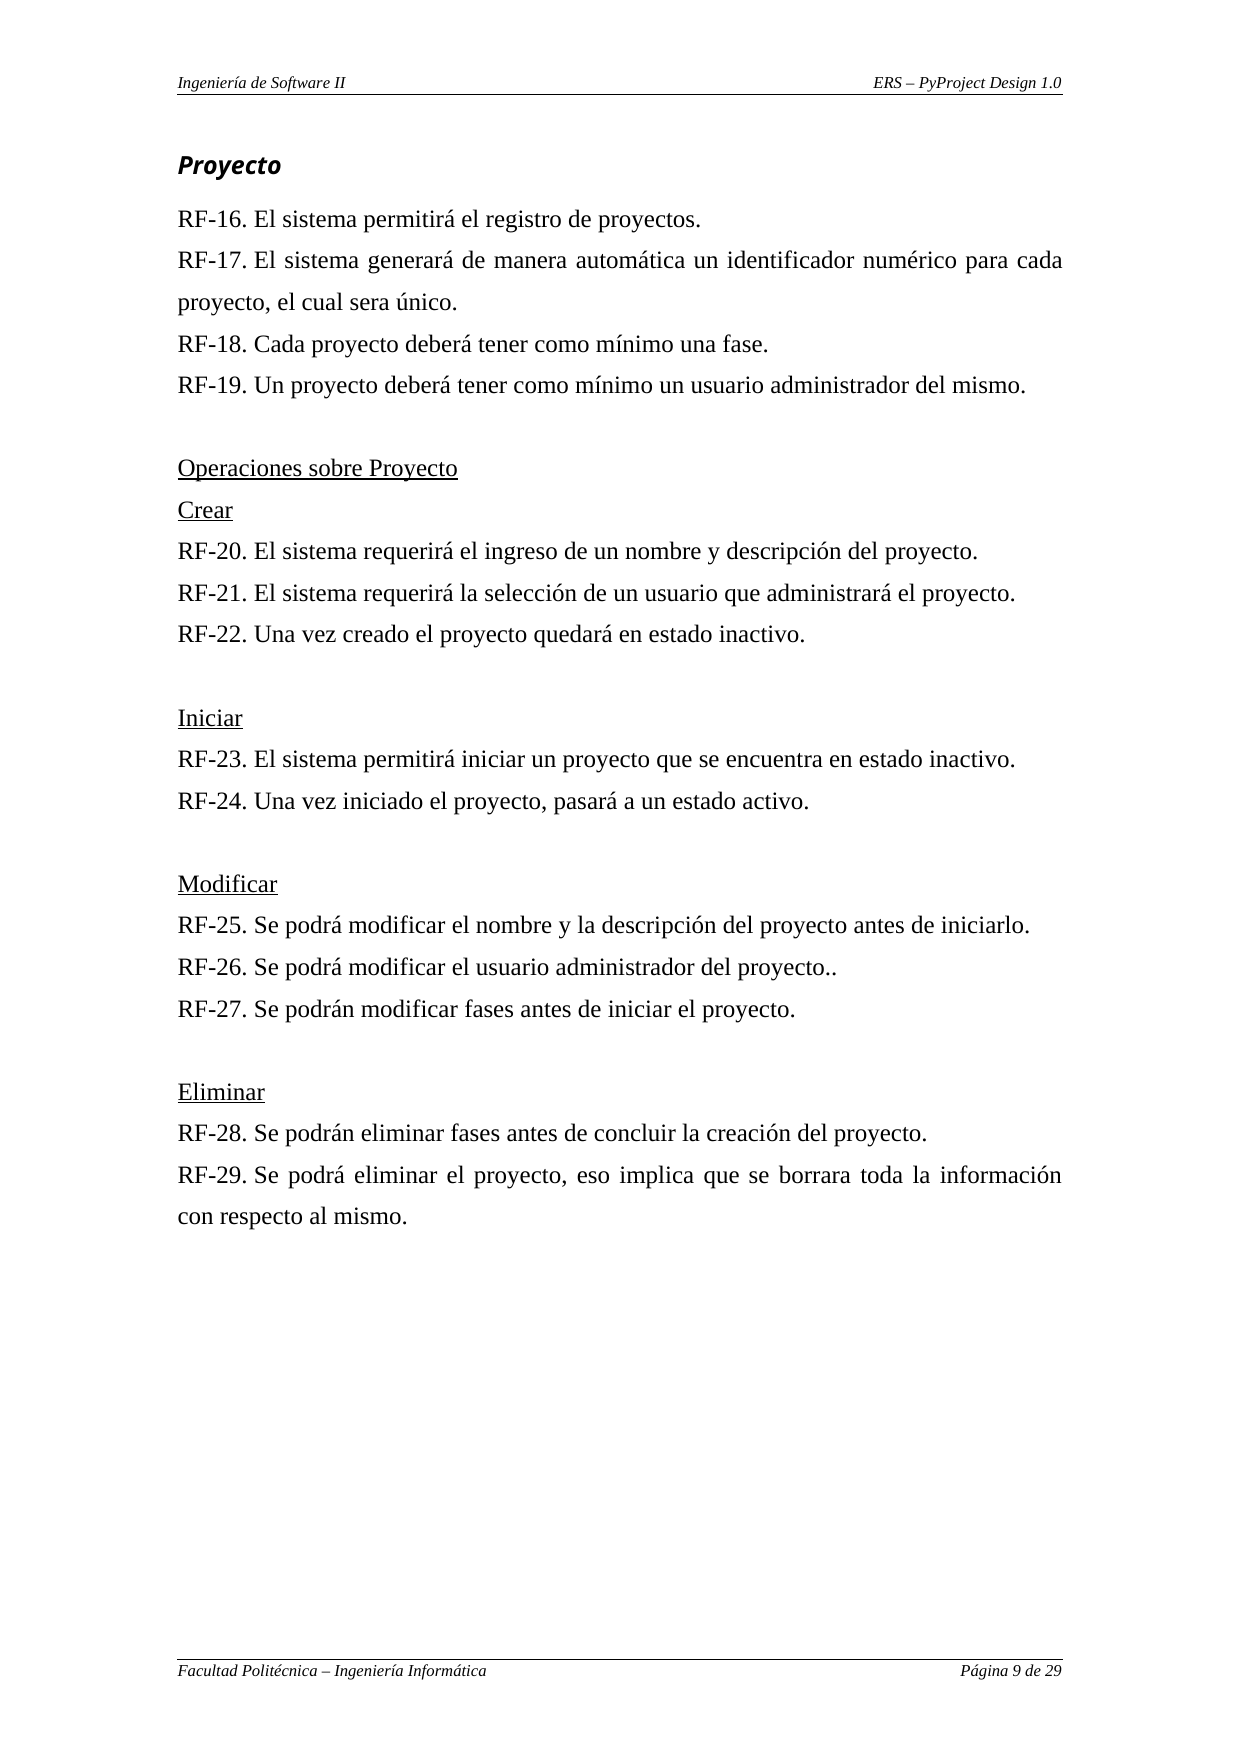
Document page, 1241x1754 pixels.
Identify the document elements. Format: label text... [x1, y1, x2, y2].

list Se podrá modificar el nombre y la descripción del proyecto antes de iniciarlo. [177, 912, 1063, 939]
list Se podrán modificar fases antes de iniciar el proyecto. [177, 995, 1063, 1022]
subtitle Proyecto [177, 148, 1063, 182]
list El sistema requerirá la selección de un usuario que administrará el proyecto. [177, 579, 1063, 607]
list Se podrá eliminar el proyecto, eso implica que se borrara toda la información con respecto al mismo. [177, 1161, 1063, 1230]
text Modificar [177, 870, 1063, 898]
list Iniciar [177, 704, 1063, 731]
list Una vez creado el proyecto quedará en estado inactivo. [177, 621, 1063, 648]
list Una vez iniciado el proyecto, pasará a un estado activo. [177, 787, 1063, 814]
list El sistema permitirá el registro de proyectos. [177, 205, 1063, 233]
list Se podrán eliminar fases antes de concluir la creación del proyecto. [177, 1119, 1063, 1147]
list El sistema requerirá el ingreso de un nombre y descripción del proyecto. [177, 537, 1063, 565]
list Se podrá modificar el usuario administrador del proyecto.. [177, 953, 1063, 981]
list El sistema permitirá iniciar un proyecto que se encuentra en estado inactivo. [177, 745, 1063, 773]
list Operaciones sobre Proyecto [177, 454, 1063, 482]
list Crear [177, 496, 1063, 524]
list Un proyecto deberá tener como mínimo un usuario administrador del mismo. [177, 371, 1063, 399]
text Eliminar [177, 1078, 1063, 1106]
list El sistema generará de manera automática un identificador numérico para cada proyecto, el cual sera único. [177, 247, 1063, 316]
list Cada proyecto deberá tener como mínimo una fase. [177, 330, 1063, 357]
